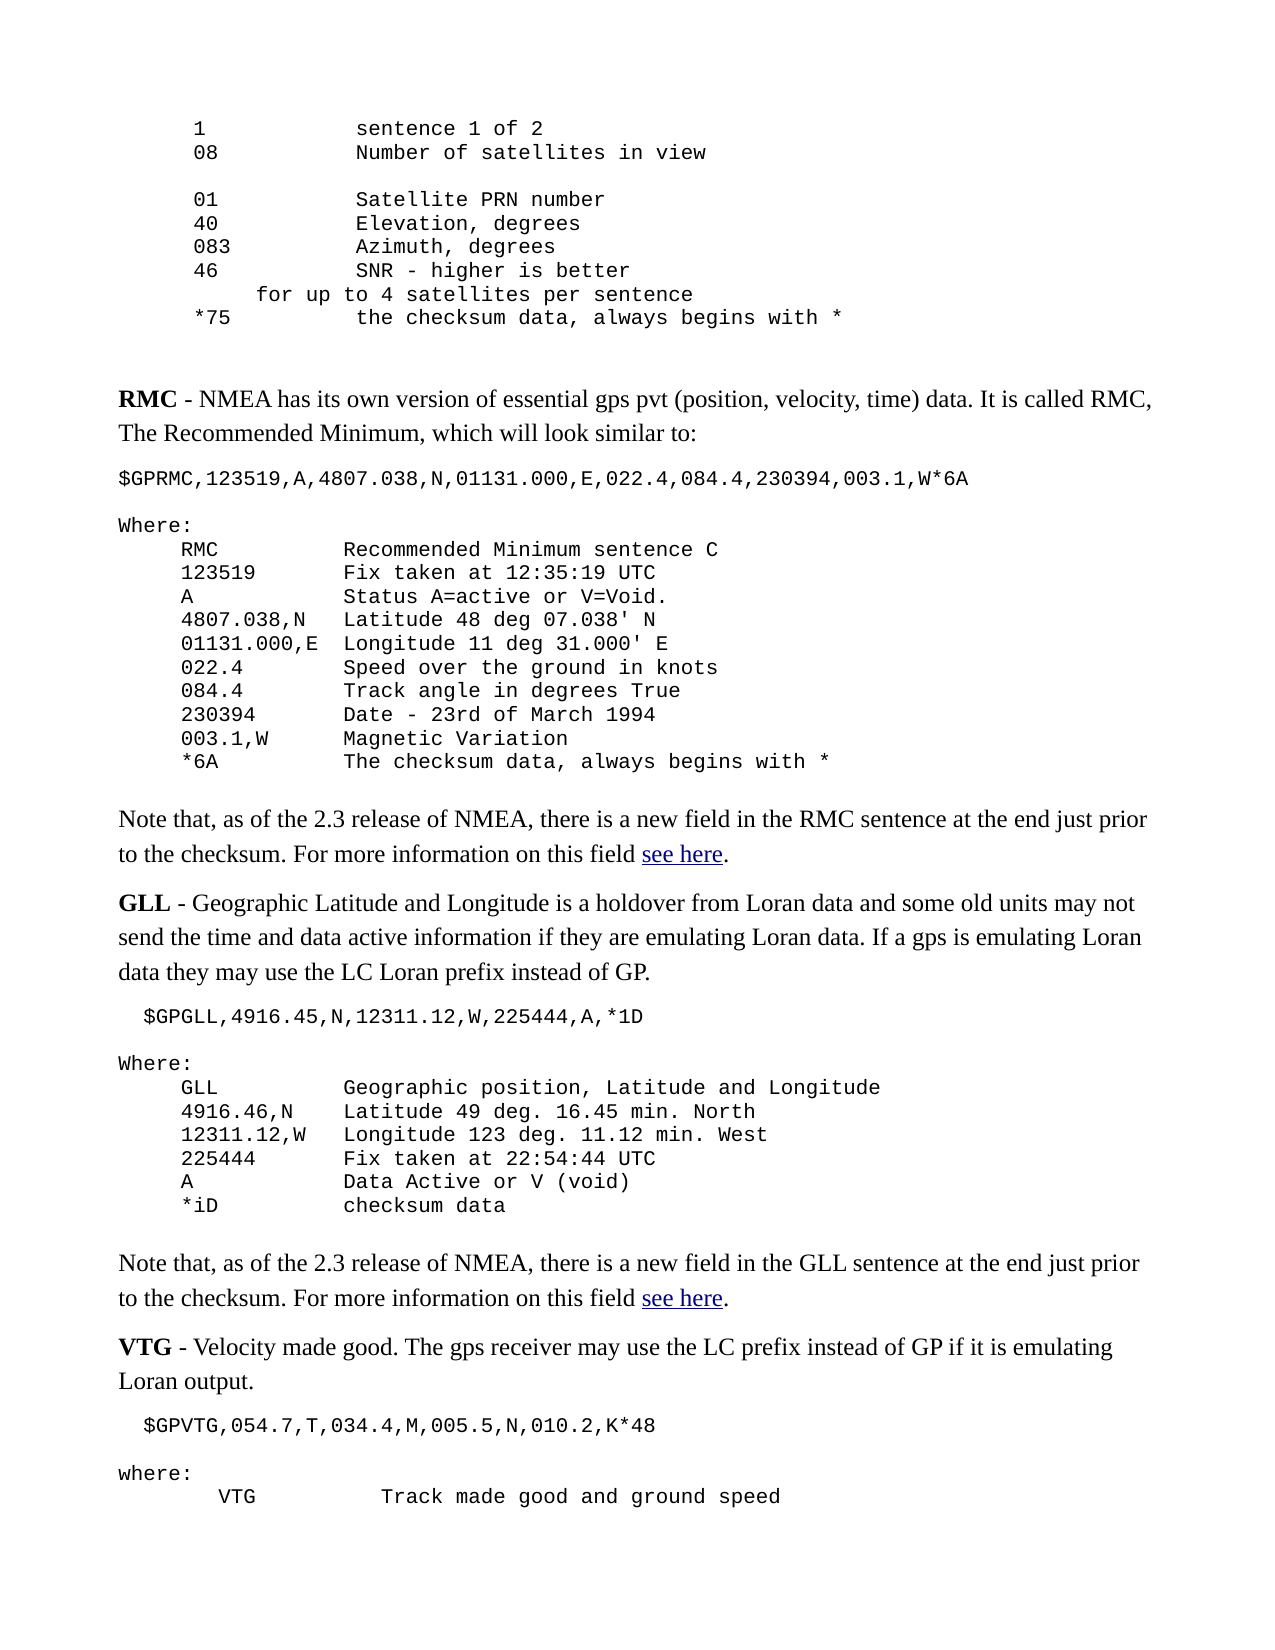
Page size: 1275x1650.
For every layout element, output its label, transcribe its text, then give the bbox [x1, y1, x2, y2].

text 123519 Fix taken at 12:35:19 UTC [118, 562, 1157, 586]
text $GPRMC,123519,A,4807.038,N,01131.000,E,022.4,084.4,230394,003.1,W*6A [118, 468, 1157, 491]
text 4807.038,N Latitude 48 deg 07.038' N [118, 609, 1157, 633]
text $GPGLL,4916.45,N,12311.12,W,225444,A,*1D [118, 1006, 1157, 1030]
text Where: [118, 1053, 1157, 1077]
text A Status A=active or V=Void. [118, 586, 1157, 609]
text *6A The checksum data, always begins with * [118, 751, 1157, 775]
text 083 Azimuth, degrees [118, 236, 1157, 260]
text RMC Recommended Minimum sentence C [118, 538, 1157, 562]
text 230394 Date - 23rd of March 1994 [118, 704, 1157, 728]
text 084.4 Track angle in degrees True [118, 680, 1157, 704]
text 225444 Fix taken at 22:54:44 UTC [118, 1148, 1157, 1172]
text VTG - Velocity made good. The gps receiver may use the LC prefix instead of GP if it is emulating Loran output. [118, 1332, 1157, 1395]
text GLL Geographic position, Latitude and Longitude [118, 1077, 1157, 1101]
text 01131.000,E Longitude 11 deg 31.000' E [118, 633, 1157, 657]
text Note that, as of the 2.3 release of NMEA, there is a new field in the GLL sentence at the end just prior to the checksum. For more information on this field see here. [118, 1248, 1157, 1312]
text *75 the checksum data, always begins with * [118, 307, 1157, 331]
text 4916.46,N Latitude 49 deg. 16.45 min. North [118, 1101, 1157, 1124]
text 1 sentence 1 of 2 [118, 118, 1157, 142]
text $GPVTG,054.7,T,034.4,M,005.5,N,010.2,K*48 [118, 1415, 1157, 1439]
text Note that, as of the 2.3 release of NMEA, there is a new field in the RMC sentence at the end just prior to the checksum. For more information on this field see here. [118, 804, 1157, 868]
text 01 Satellite PRN number [118, 189, 1157, 213]
text A Data Active or V (void) [118, 1172, 1157, 1195]
text 40 Elevation, degrees [118, 213, 1157, 236]
text 46 SNR - higher is better [118, 260, 1157, 284]
text for up to 4 satellites per sentence [118, 284, 1157, 307]
text 003.1,W Magnetic Variation [118, 728, 1157, 751]
text *iD checksum data [118, 1195, 1157, 1219]
text 12311.12,W Longitude 123 deg. 11.12 min. West [118, 1124, 1157, 1148]
text Where: [118, 515, 1157, 538]
text where: [118, 1463, 1157, 1486]
text GLL - Geographic Latitude and Longitude is a holdover from Loran data and some old units may not send the time and data active information if they are emulating Loran data. If a gps is emulating Loran data they may use the LC Loran prefix instead of GP. [118, 888, 1157, 986]
text VTG Track made good and ground speed [118, 1486, 1157, 1510]
text 08 Number of satellites in view [118, 142, 1157, 165]
text RMC - NMEA has its own version of essential gps pvt (position, velocity, time) data. It is called RMC, The Recommended Minimum, which will look similar to: [118, 384, 1157, 447]
text 022.4 Speed over the ground in knots [118, 657, 1157, 680]
